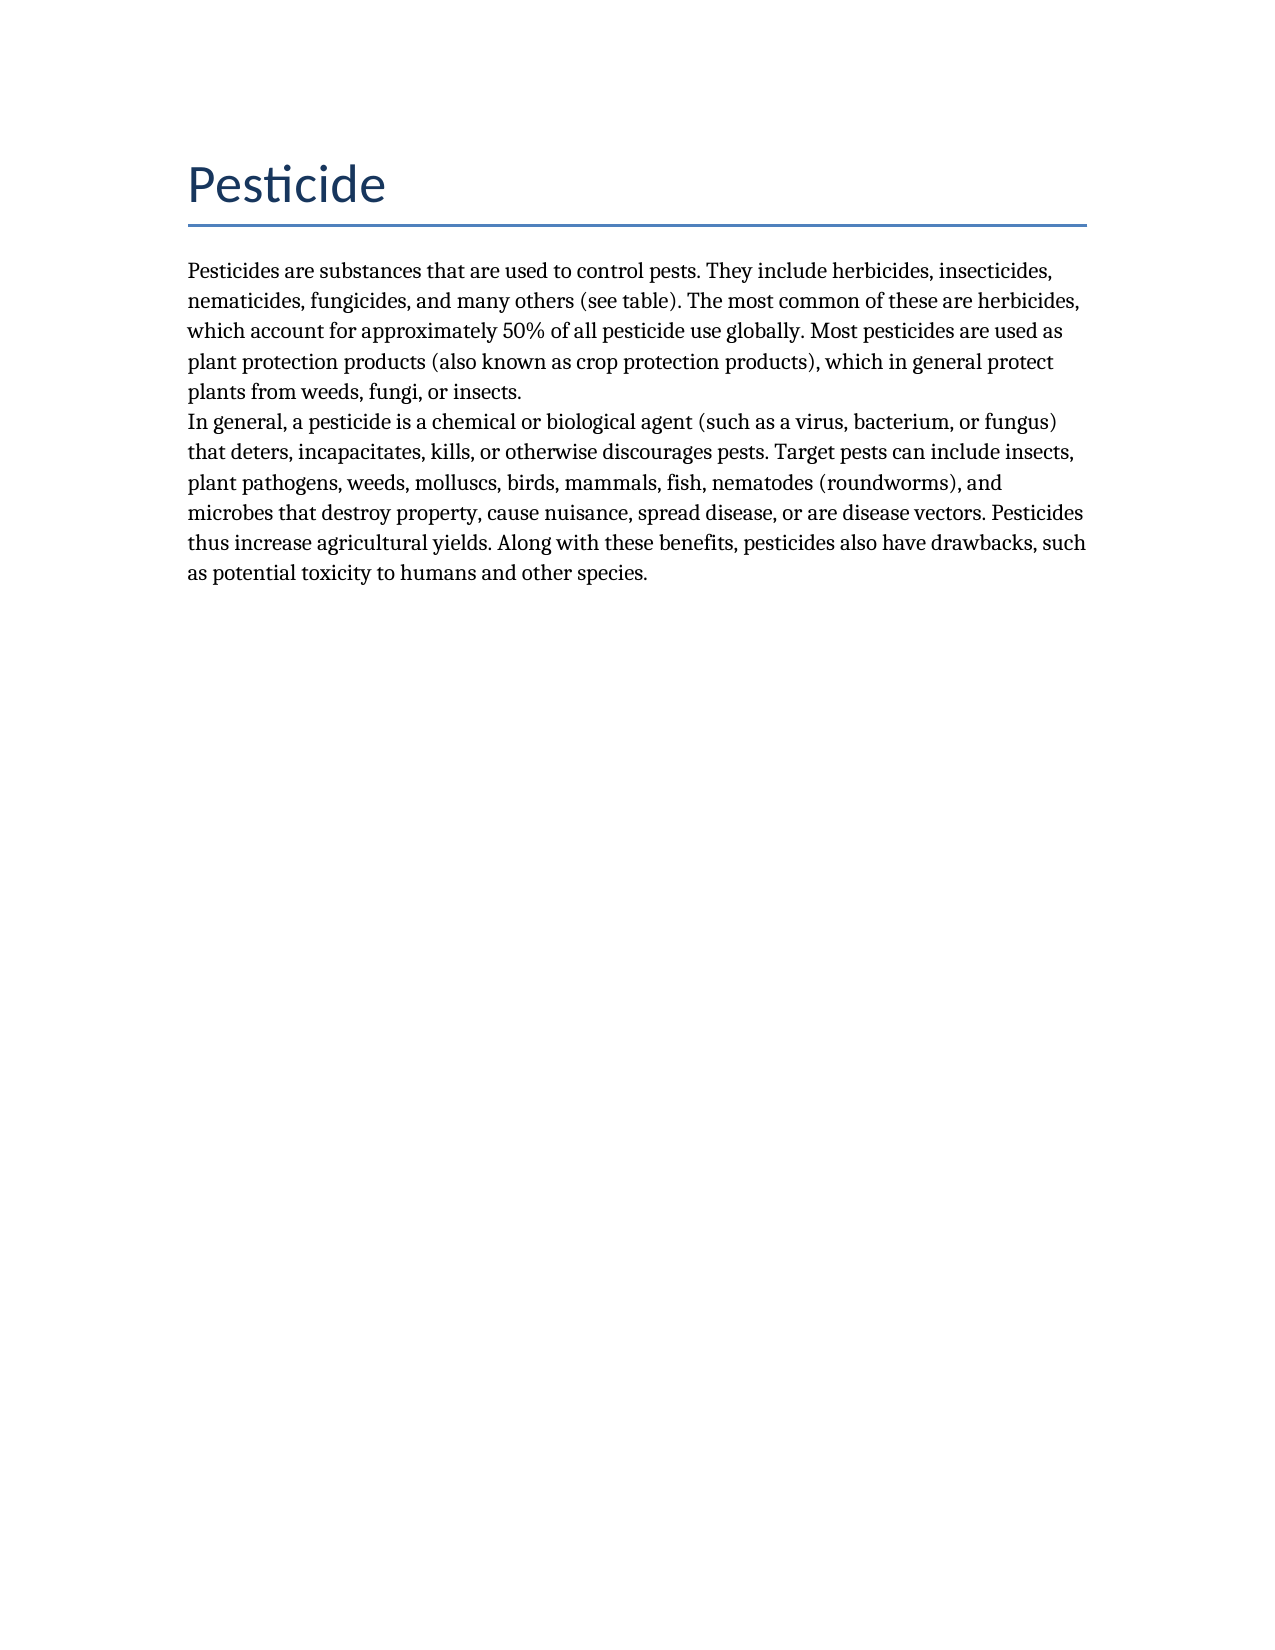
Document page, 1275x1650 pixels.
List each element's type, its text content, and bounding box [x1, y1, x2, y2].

text Pesticides are substances that are used to control pests. They include herbicides, insecticides, nematicides, fungicides, and many others (see table). The most common of these are herbicides, which account for approximately 50% of all pesticide use globally. Most pesticides are used as plant protection products (also known as crop protection products), which in general protect plants from weeds, fungi, or insects. In general, a pesticide is a chemical or biological agent (such as a virus, bacterium, or fungus) that deters, incapacitates, kills, or otherwise discourages pests. Target pests can include insects, plant pathogens, weeds, molluscs, birds, mammals, fish, nematodes (roundworms), and microbes that destroy property, cause nuisance, spread disease, or are disease vectors. Pesticides thus increase agricultural yields. Along with these benefits, pesticides also have drawbacks, such as potential toxicity to humans and other species. [187, 258, 1087, 586]
title Pesticide [187, 150, 1087, 227]
